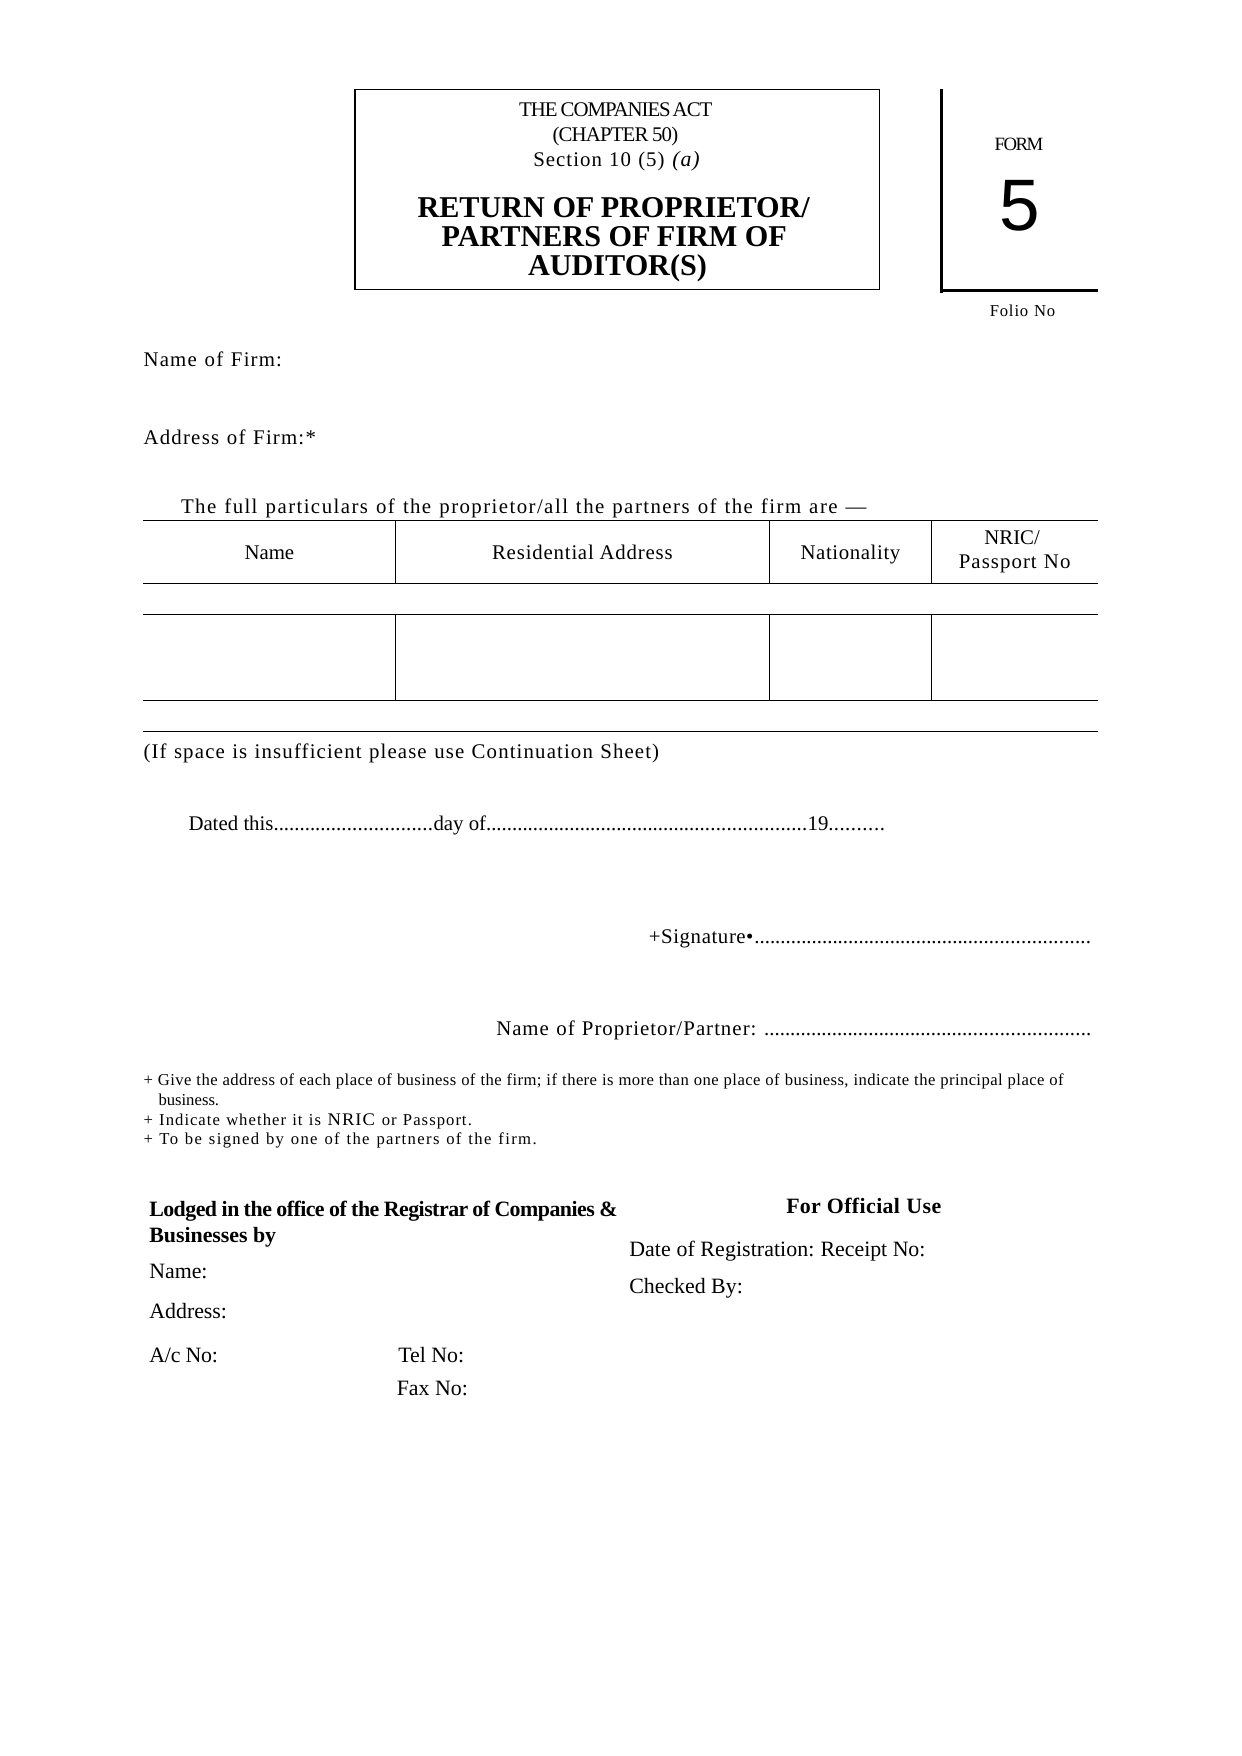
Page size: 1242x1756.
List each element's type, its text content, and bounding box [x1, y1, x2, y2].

table_header FORM 5 [943, 89, 1097, 288]
text + Indicate whether it is NRIC or Passport. [143, 1108, 1104, 1129]
text Address of Firm:* <get_partner_full_address(o.id)> [143, 424, 1104, 449]
table_header [880, 89, 940, 288]
table_cell <line['nric']> [932, 615, 1097, 700]
text Dated this day of 19 [188, 810, 1104, 834]
table_cell <for each="line in get_1directorin1line(o.id)"> [143, 584, 1097, 614]
text + To be signed by one of the partners of the firm. [143, 1129, 1104, 1148]
table_header Name [143, 521, 395, 583]
text Name of Proprietor/Partner: [496, 1016, 1104, 1040]
text Name of Firm: <o.name> [143, 346, 1104, 371]
table_cell <get_partner_country(line['id'])> [770, 615, 931, 700]
table_cell </for> [143, 701, 1097, 731]
table_header Lodged in the office of the Registrar of Companies & Businesses by Name: Address: A/c No: Tel No: Fax No: [143, 1191, 623, 1406]
table_header Residential Address [396, 521, 769, 583]
table_header NRIC/ Passport No [932, 521, 1097, 583]
text (If space is insufficient please use Continuation Sheet) [143, 739, 1104, 763]
table_header THE COMPANIES ACT (CHAPTER 50) Section 10 (5) (a) RETURN OF PROPRIETOR/ PARTNERS OF FIRM OF AUDITOR(S) [356, 90, 879, 288]
text + Give the address of each place of business of the firm; if there is more than one place of business, indicate the principal place of business. [143, 1070, 1104, 1108]
table_cell <get_partner_full_address(line['id'])> [396, 615, 769, 700]
table_header For Official Use Date of Registration: Receipt No: Checked By: [624, 1191, 1104, 1406]
table_cell [880, 289, 940, 293]
text The full particulars of the proprietor/all the partners of the firm are — [181, 494, 1104, 518]
text +Signature• [646, 924, 1104, 948]
table_cell <line['name']> [143, 615, 395, 700]
table_header Nationality [770, 521, 931, 583]
text Folio No [143, 301, 1055, 320]
